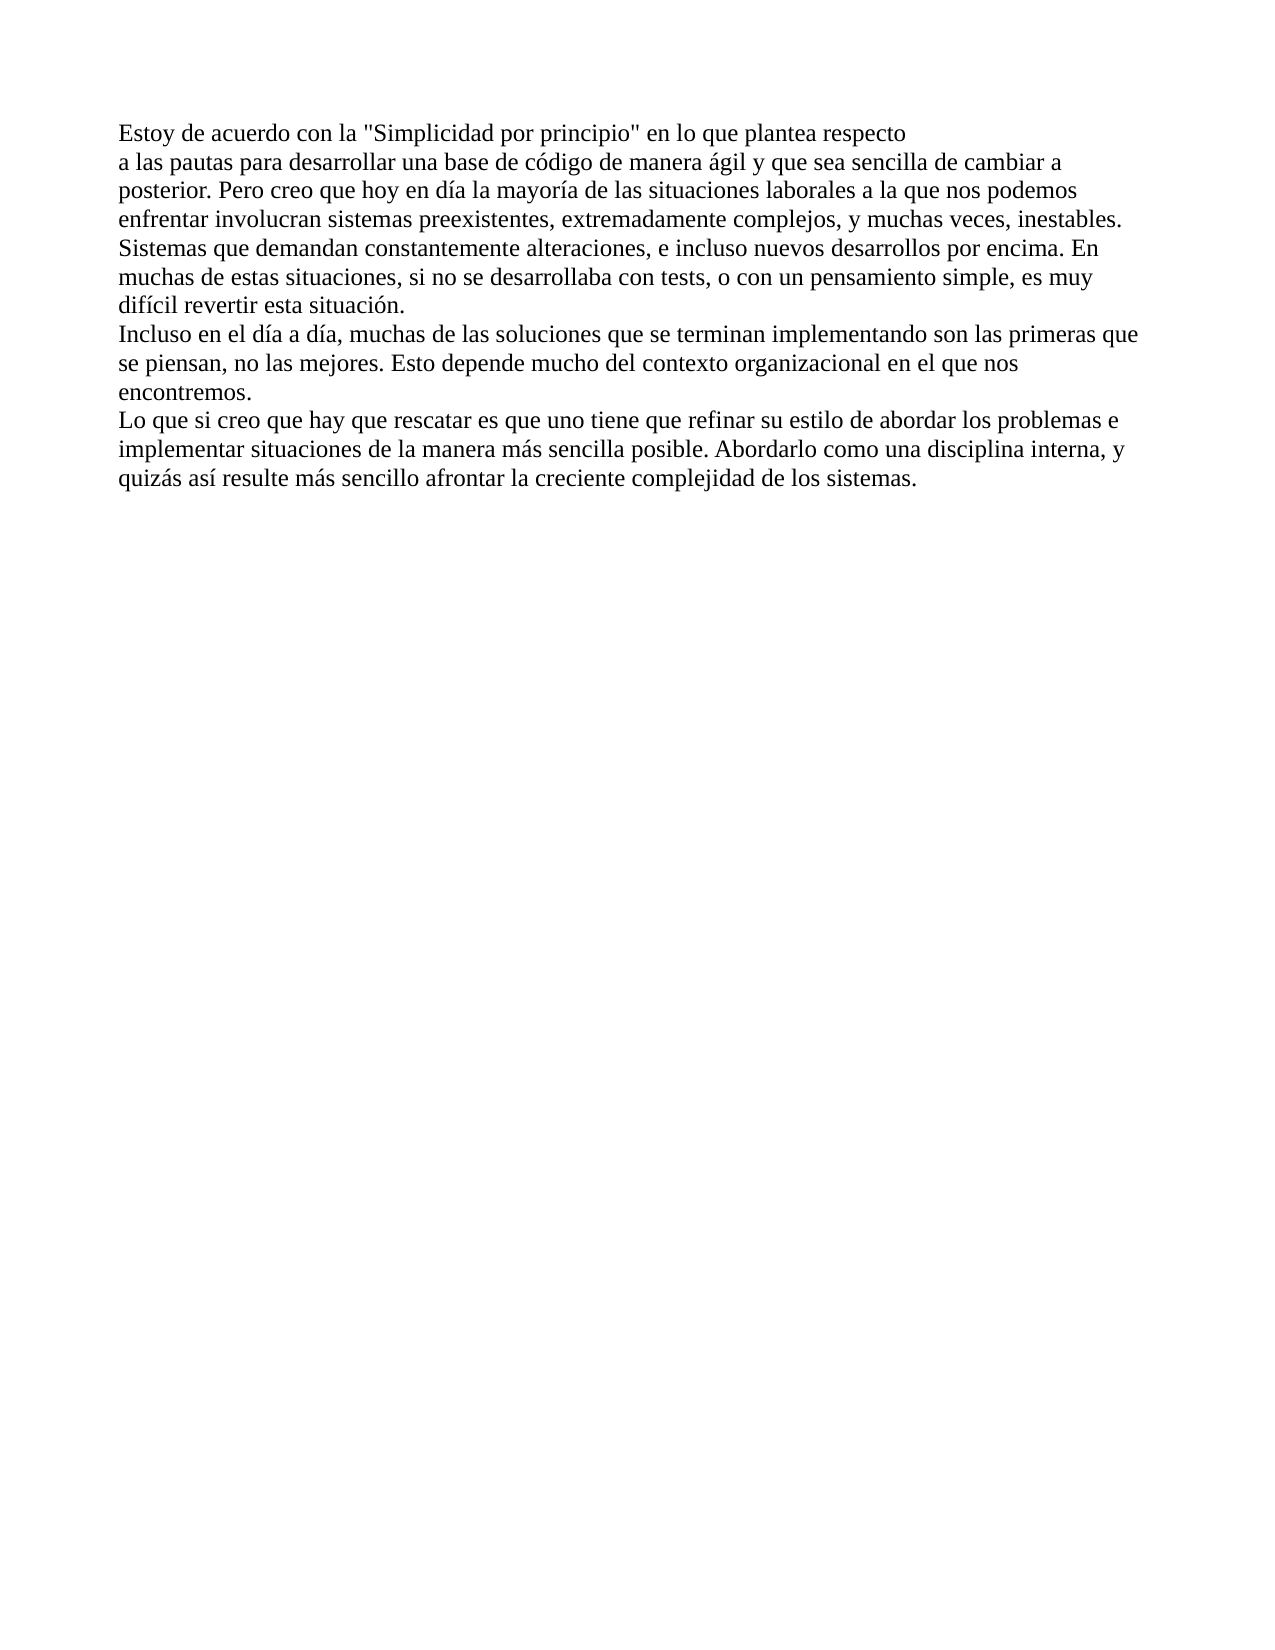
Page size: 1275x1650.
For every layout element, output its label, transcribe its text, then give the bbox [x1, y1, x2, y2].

text a las pautas para desarrollar una base de código de manera ágil y que sea sencilla de cambiar a posterior. Pero creo que hoy en día la mayoría de las situaciones laborales a la que nos podemos enfrentar involucran sistemas preexistentes, extremadamente complejos, y muchas veces, inestables. [118, 147, 1157, 233]
text Estoy de acuerdo con la "Simplicidad por principio" en lo que plantea respecto [118, 118, 1157, 147]
text Lo que si creo que hay que rescatar es que uno tiene que refinar su estilo de abordar los problemas e implementar situaciones de la manera más sencilla posible. Abordarlo como una disciplina interna, y quizás así resulte más sencillo afrontar la creciente complejidad de los sistemas. [118, 406, 1157, 492]
text Sistemas que demandan constantemente alteraciones, e incluso nuevos desarrollos por encima. En muchas de estas situaciones, si no se desarrollaba con tests, o con un pensamiento simple, es muy difícil revertir esta situación. [118, 233, 1157, 319]
text Incluso en el día a día, muchas de las soluciones que se terminan implementando son las primeras que se piensan, no las mejores. Esto depende mucho del contexto organizacional en el que nos encontremos. [118, 319, 1157, 406]
